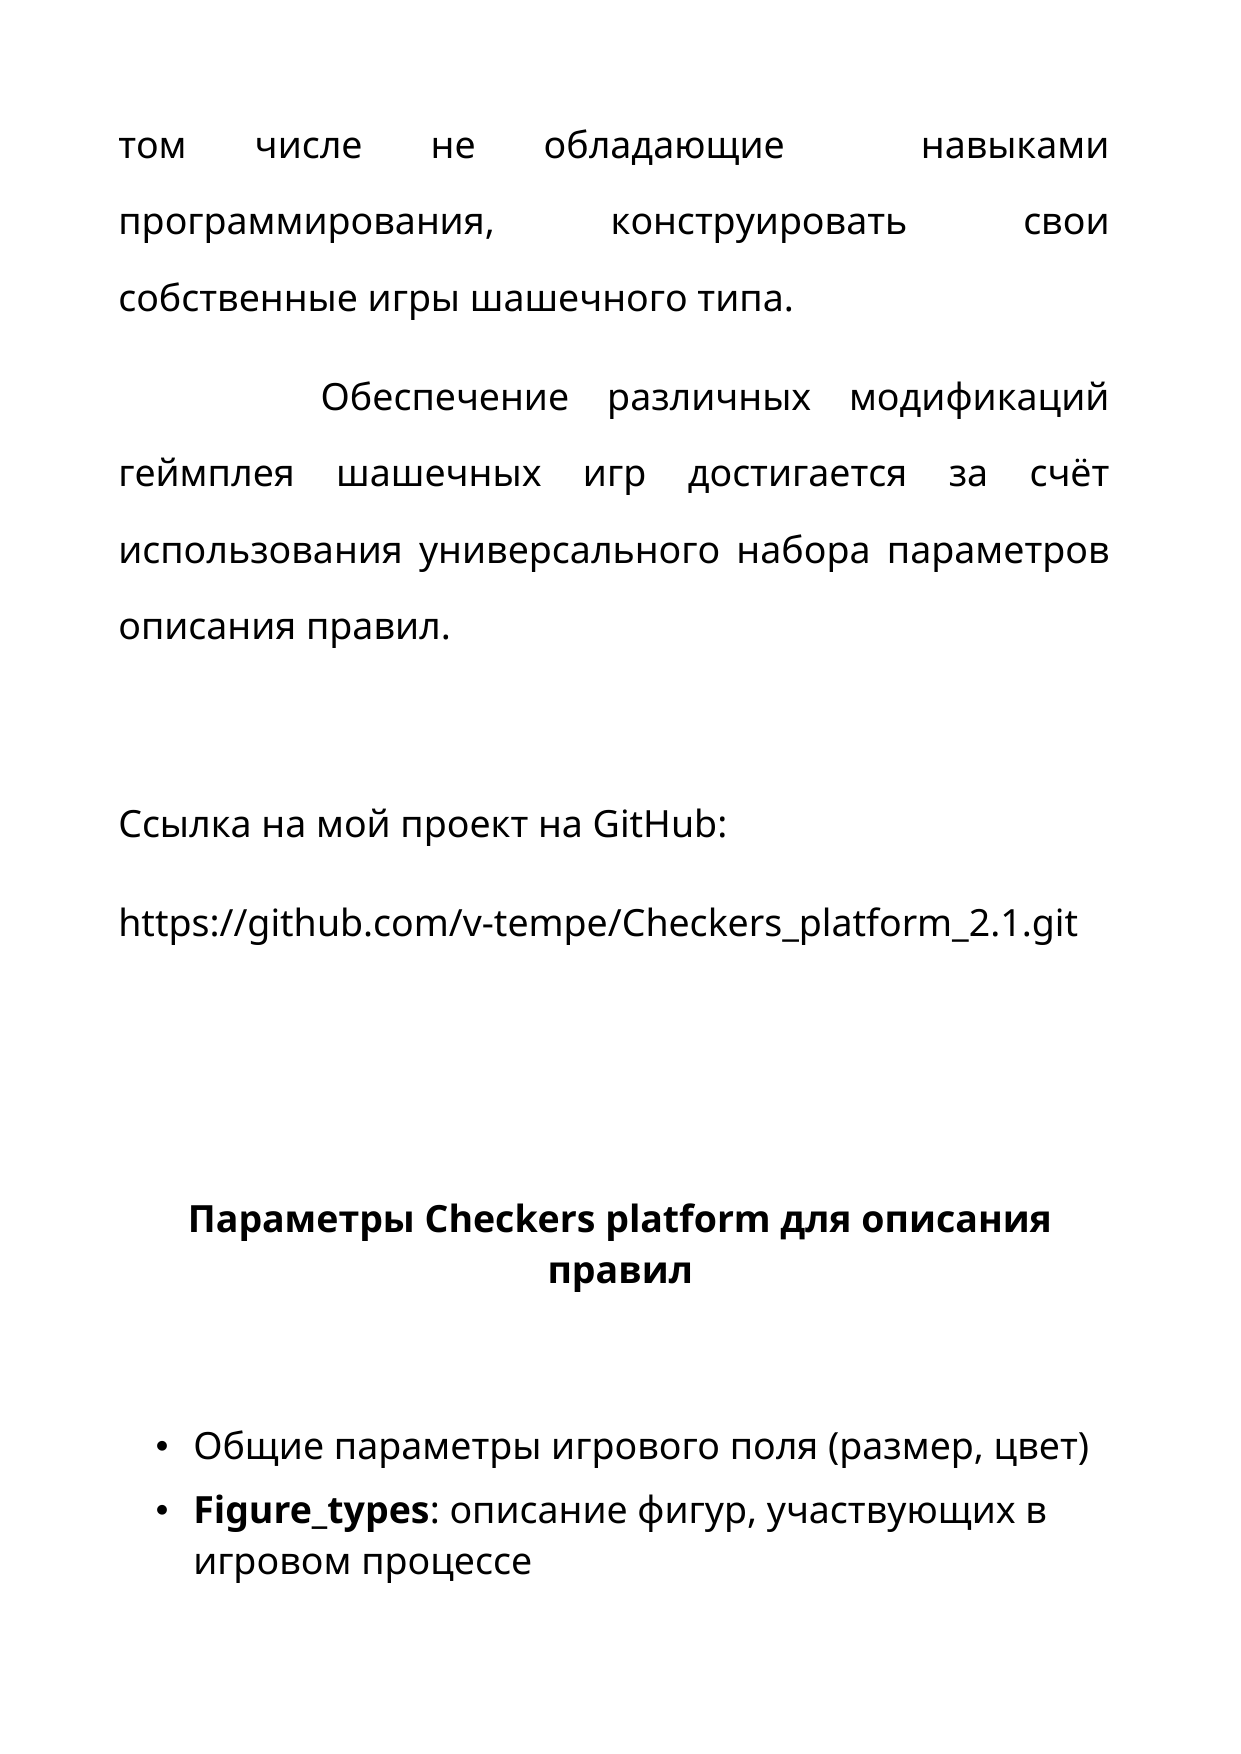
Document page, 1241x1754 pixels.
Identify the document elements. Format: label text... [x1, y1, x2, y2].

text Параметры Checkers platform для описания правил [118, 1192, 1122, 1294]
list Figure_types: описание фигур, участвующих в игровом процессе [156, 1483, 1122, 1586]
text Обеспечение различных модификаций геймплея шашечных игр достигается за счёт использования универсального набора параметров описания правил. [118, 370, 1110, 651]
text Ссылка на мой проект на GitHub: [118, 797, 1110, 848]
list Общие параметры игрового поля (размер, цвет) [156, 1419, 1122, 1470]
text https://github.com/v-tempe/Checkers_platform_2.1.git [118, 896, 1110, 947]
text том числе не обладающие навыками программирования, конструировать свои собственные игры шашечного типа. [118, 118, 1110, 322]
